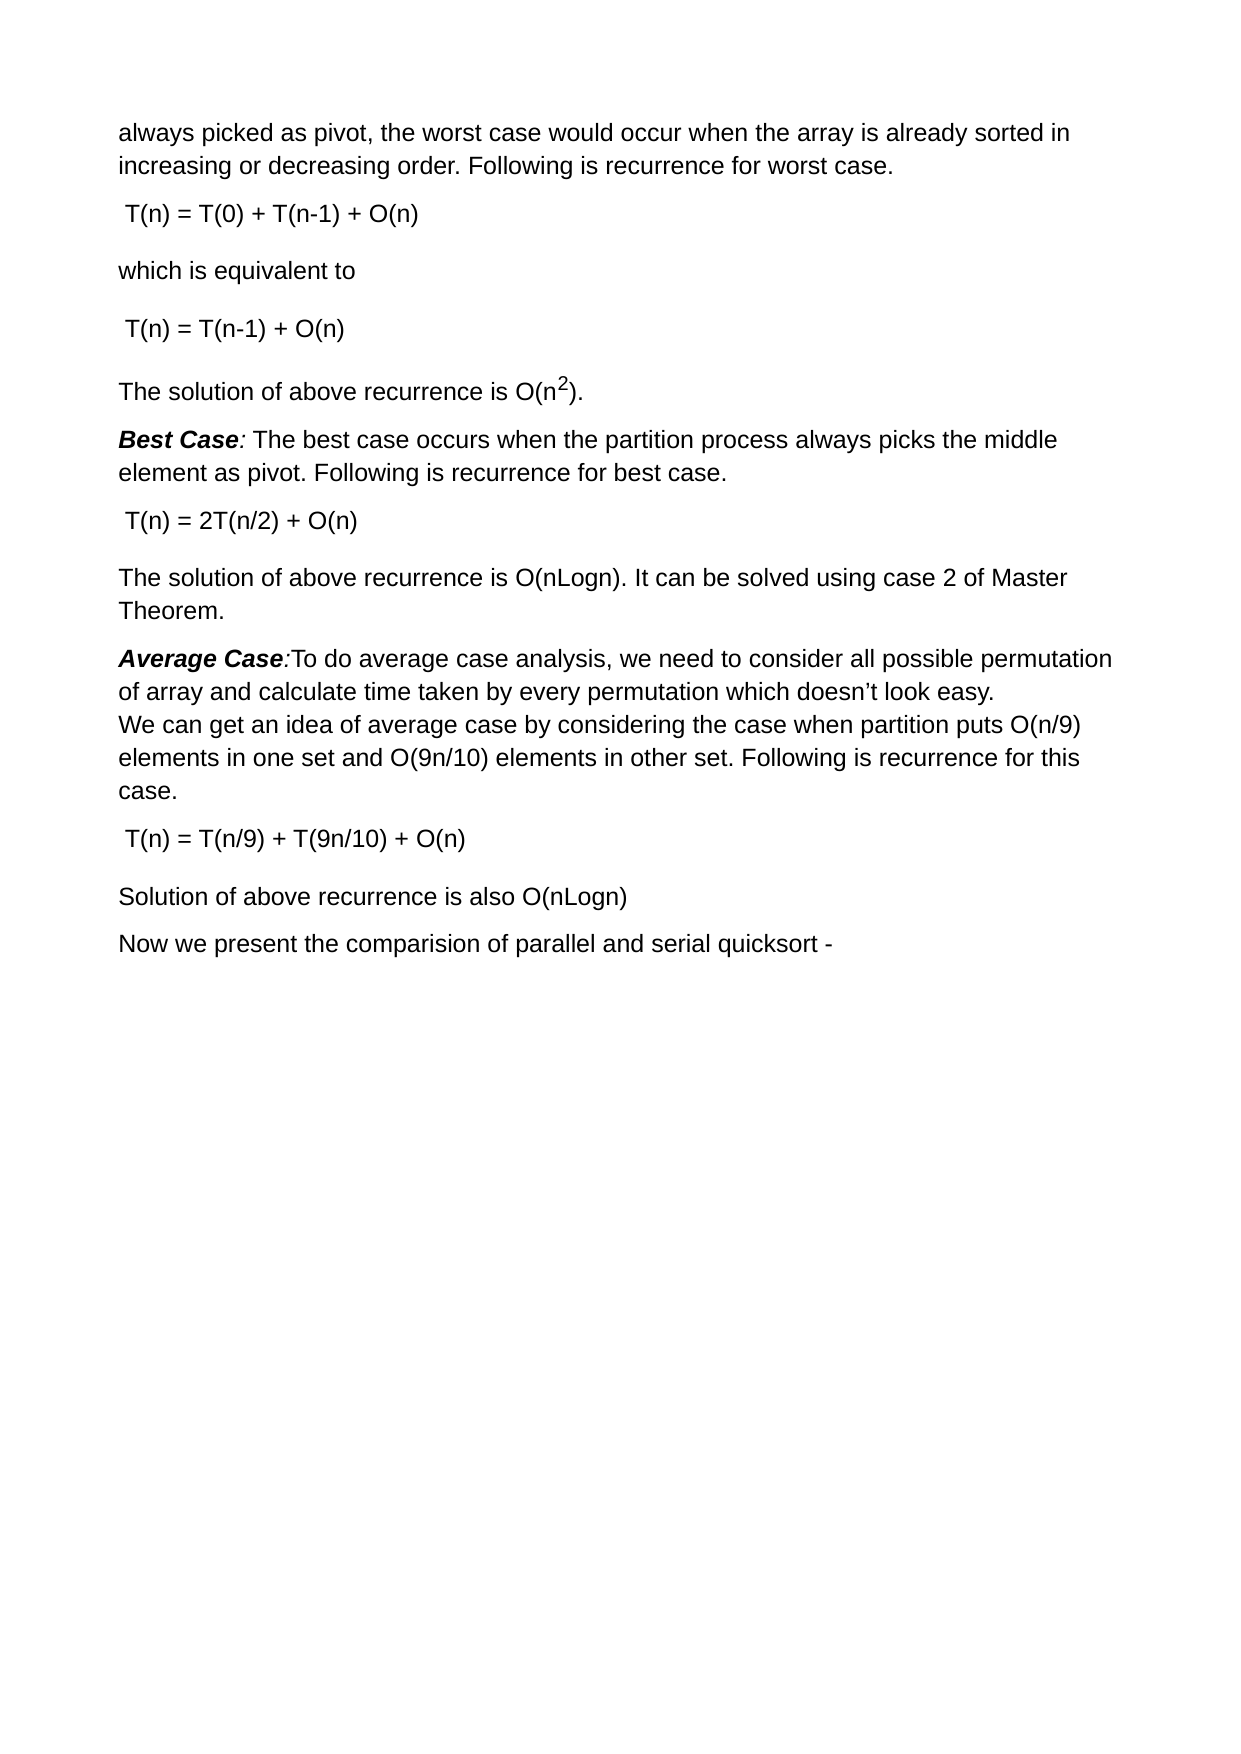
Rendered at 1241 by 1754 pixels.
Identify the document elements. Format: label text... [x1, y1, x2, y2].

text always picked as pivot, the worst case would occur when the array is already sorted in increasing or decreasing order. Following is recurrence for worst case. [118, 118, 1122, 180]
text Average Case:To do average case analysis, we need to consider all possible permutation of array and calculate time taken by every permutation which doesn’t look easy. We can get an idea of average case by considering the case when partition puts O(n/9) elements in one set and O(9n/10) elements in other set. Following is recurrence for this case. [118, 644, 1122, 805]
text T(n) = T(n-1) + O(n) [118, 314, 1122, 342]
text The solution of above recurrence is O(nLogn). It can be solved using case 2 of Master Theorem. [118, 563, 1122, 625]
text T(n) = T(n/9) + T(9n/10) + O(n) [118, 823, 1122, 852]
text Solution of above recurrence is also O(nLogn) [118, 882, 1122, 911]
text T(n) = 2T(n/2) + O(n) [118, 506, 1122, 534]
text which is equivalent to [118, 256, 1122, 285]
text T(n) = T(0) + T(n-1) + O(n) [118, 199, 1122, 227]
text Best Case: The best case occurs when the partition process always picks the middle element as pivot. Following is recurrence for best case. [118, 425, 1122, 487]
text Now we present the comparision of parallel and serial quicksort - [118, 929, 1122, 958]
text The solution of above recurrence is O(n2). [118, 372, 1122, 406]
